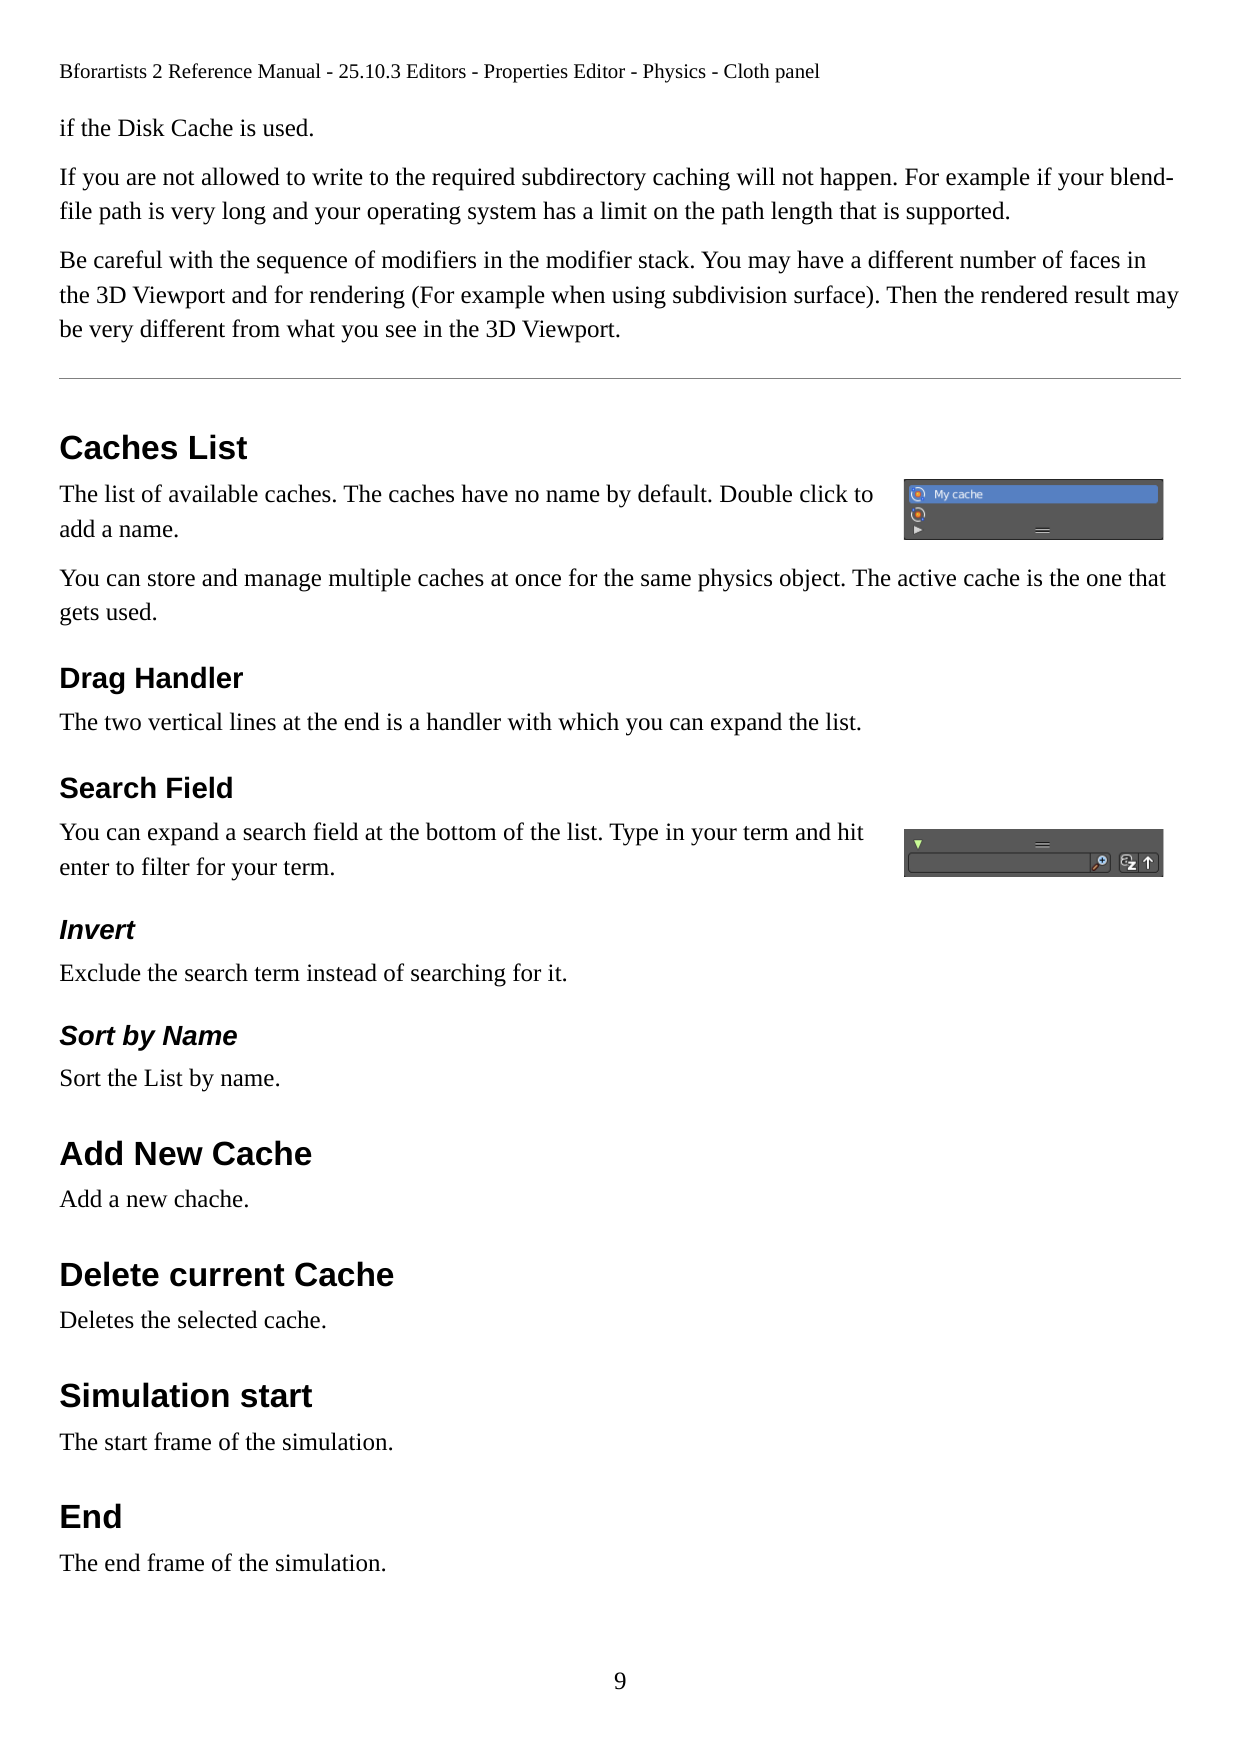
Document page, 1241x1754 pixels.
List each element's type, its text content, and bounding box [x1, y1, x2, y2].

text The end frame of the simulation. [59, 1548, 1181, 1576]
text Sort the List by name. [59, 1063, 1181, 1092]
subtitle Sort by Name [59, 1019, 1181, 1051]
subtitle Simulation start [59, 1376, 1181, 1414]
text If you are not allowed to write to the required subdirectory caching will not happen. For example if your blend-file path is very long and your operating system has a limit on the path length that is supported. [59, 162, 1181, 225]
text Deletes the selected cache. [59, 1306, 1181, 1334]
picture [904, 829, 1164, 877]
picture [903, 479, 1164, 540]
text if the Disk Cache is used. [59, 113, 1181, 141]
subtitle Delete current Cache [59, 1254, 1181, 1293]
subtitle Add New Cache [59, 1133, 1181, 1172]
subtitle Drag Handler [59, 661, 1181, 695]
subtitle Caches List [59, 428, 1181, 467]
text Be careful with the sequence of modifiers in the modifier stack. You may have a different number of faces in the 3D Viewport and for rendering (For example when using subdivision surface). Then the rendered result may be very different from what you see in the 3D Viewport. [59, 245, 1181, 343]
text The list of available caches. The caches have no name by default. Double click to add a name. [59, 479, 1181, 543]
text You can expand a search field at the bottom of the list. Type in your term and hit enter to filter for your term. [59, 817, 1181, 880]
text The start frame of the simulation. [59, 1427, 1181, 1455]
subtitle Invert [59, 913, 1181, 945]
subtitle End [59, 1497, 1181, 1535]
subtitle Search Field [59, 771, 1181, 805]
text Add a new chache. [59, 1184, 1181, 1213]
text You can store and manage multiple caches at once for the same physics object. The active cache is the one that gets used. [59, 563, 1181, 626]
text The two vertical lines at the end is a handler with which you can expand the list. [59, 707, 1181, 736]
text Exclude the search term instead of searching for it. [59, 958, 1181, 986]
